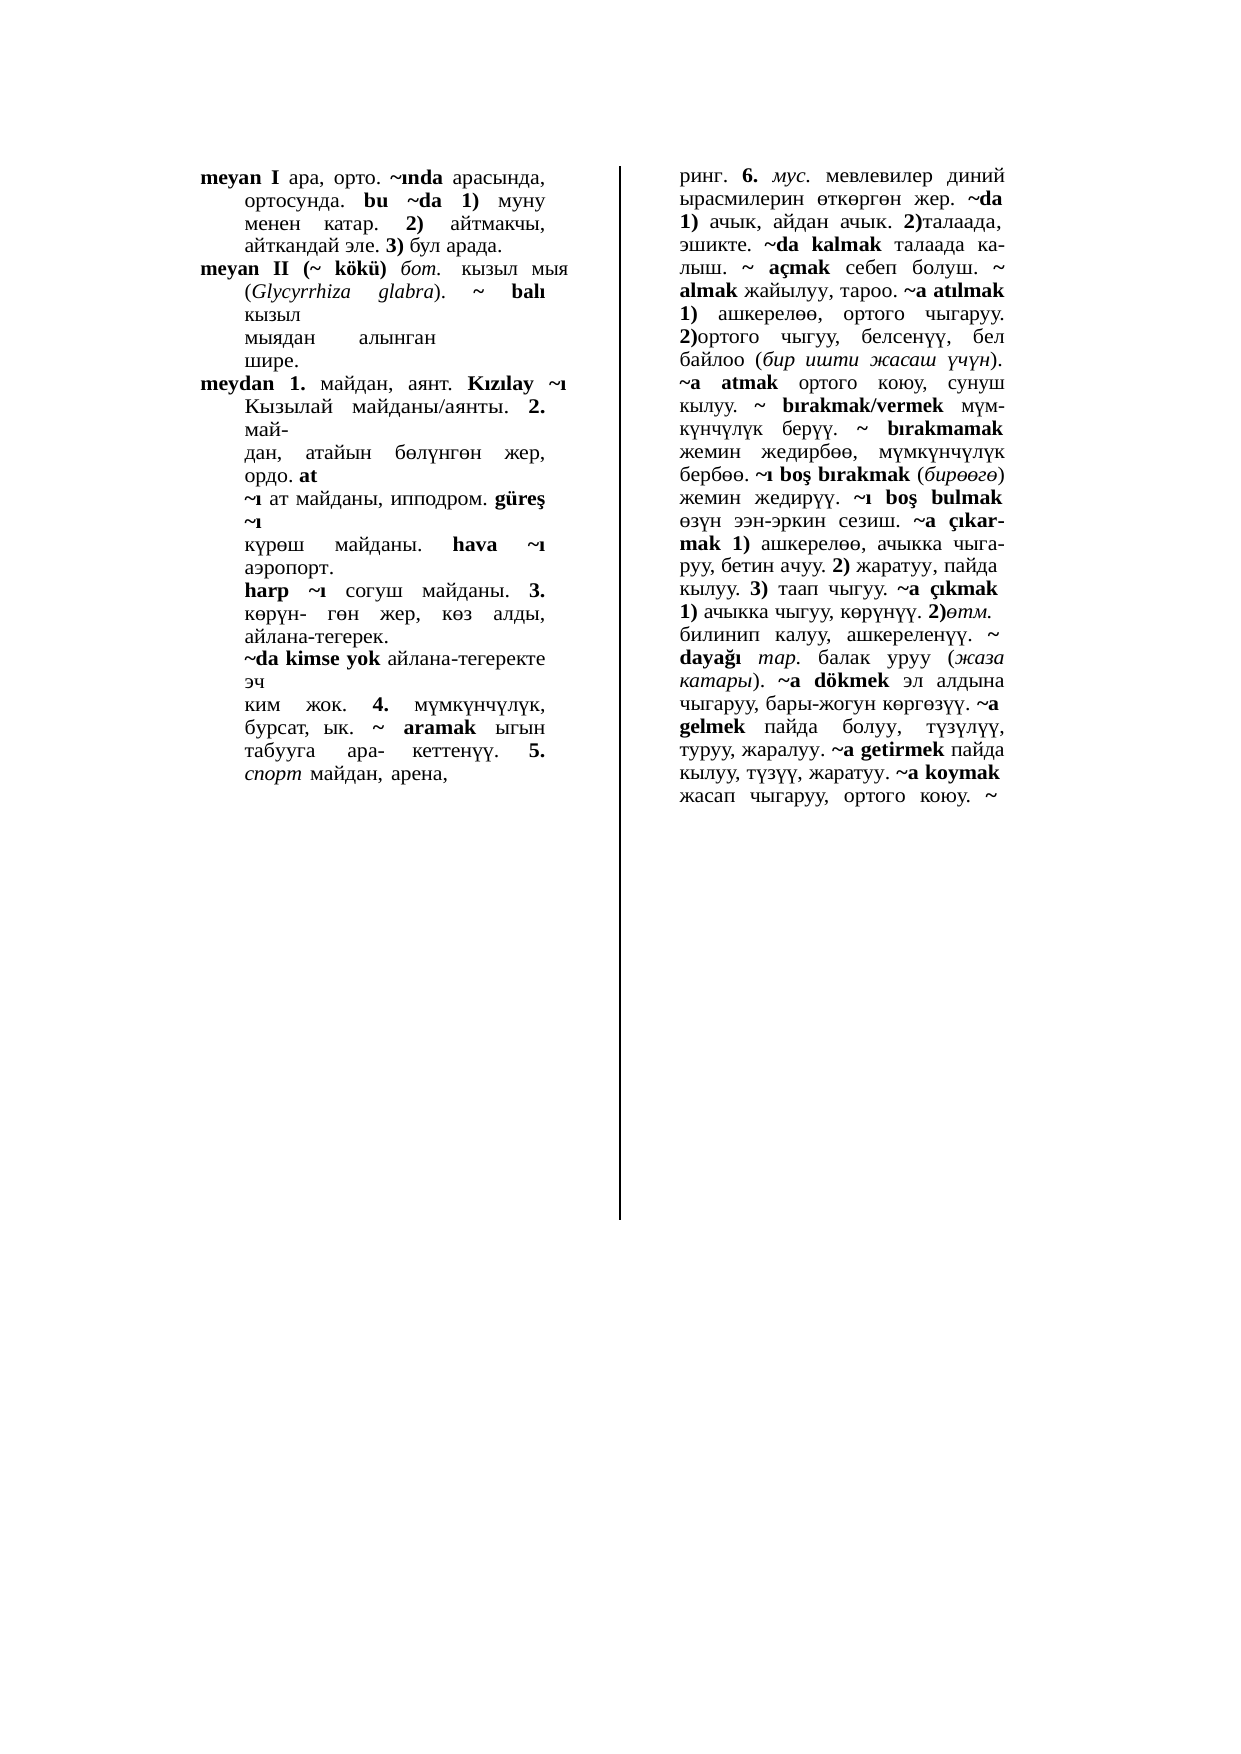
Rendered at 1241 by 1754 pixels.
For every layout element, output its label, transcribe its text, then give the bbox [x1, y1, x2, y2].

text өзүн ээн-эркин сезиш. ~a çıkar- mak 1) ашкерелөө, ачыкка чыга- руу, бетин ачуу. 2) жаратуу, пайда [679, 509, 1004, 577]
text 1) ачык, айдан ачык. 2)талаада, [679, 210, 1005, 233]
text gelmek пайда болуу, түзүлүү, туруу, жаралуу. ~a getirmek пайда кылуу, түзүү, жаратуу. ~a koymak [679, 715, 1004, 784]
text (Glycyrrhiza glabra). ~ balı кызыл [244, 280, 545, 326]
text Кызылай майданы/аянты. 2. май- [244, 395, 545, 441]
text ~a atmak ортого коюу, сунуш кылуу. ~ bırakmak/vermek мүм- күнчүлүк берүү. ~ bırakmamak [679, 371, 1005, 440]
text билинип калуу, ашкереленүү. ~ [679, 623, 1004, 646]
text ким жок. 4. мүмкүнчүлүк, бурсат, ык. ~ aramak ыгын табууга ара- кеттенүү. 5. спорт майдан, арена, [244, 693, 545, 785]
text ~da kimse yok айлана-тегеректе эч [244, 648, 545, 693]
text harp ~ı согуш майданы. 3. көрүн- гөн жер, көз алды, айлана-тегерек. [244, 579, 545, 648]
text мыядан алынган шире. [244, 326, 436, 372]
text meyan II (~ kökü) бот. кызыл мыя [200, 257, 578, 280]
text күрөш майданы. hava ~ı аэропорт. [244, 533, 545, 579]
text дан, атайын бөлүнгөн жер, ордо. at [244, 441, 545, 487]
text meyan I ара, орто. ~ında арасында, ортосунда. bu ~da 1) муну менен катар. 2) айтмакчы, айткандай эле. 3) бул арада. [200, 164, 545, 257]
text жемин жедирбөө, мүмкүнчүлүк бербөө. ~ı boş bırakmak (бирөөгө) жемин жедирүү. ~ı boş bulmak [679, 440, 1005, 509]
text эшикте. ~da kalmak талаада ка- лыш. ~ açmak себеп болуш. ~ almak жайылуу, тароо. ~a atılmak [679, 233, 1005, 302]
text жасап чыгаруу, ортого коюу. ~ [679, 784, 1005, 807]
text ~ı ат майданы, ипподром. güreş ~ı [244, 487, 545, 533]
text 1) ашкерелөө, ортого чыгаруу. 2)ортого чыгуу, белсенүү, бел байлоо (бир ишти жасаш үчүн). [679, 302, 1004, 371]
text ринг. 6. мус. мевлевилер диний ырасмилерин өткөргөн жер. ~da [679, 164, 1005, 210]
text dayağı тар. балак уруу (жаза катары). ~a dökmek эл алдына чыгаруу, бары-жогун көргөзүү. ~a [679, 646, 1004, 715]
text кылуу. 3) таап чыгуу. ~a çıkmak [679, 577, 1004, 600]
text meydan 1. майдан, аянт. Kızılay ~ı [200, 372, 579, 395]
text 1) ачыкка чыгуу, көрүнүү. 2)өтм. [679, 600, 999, 623]
